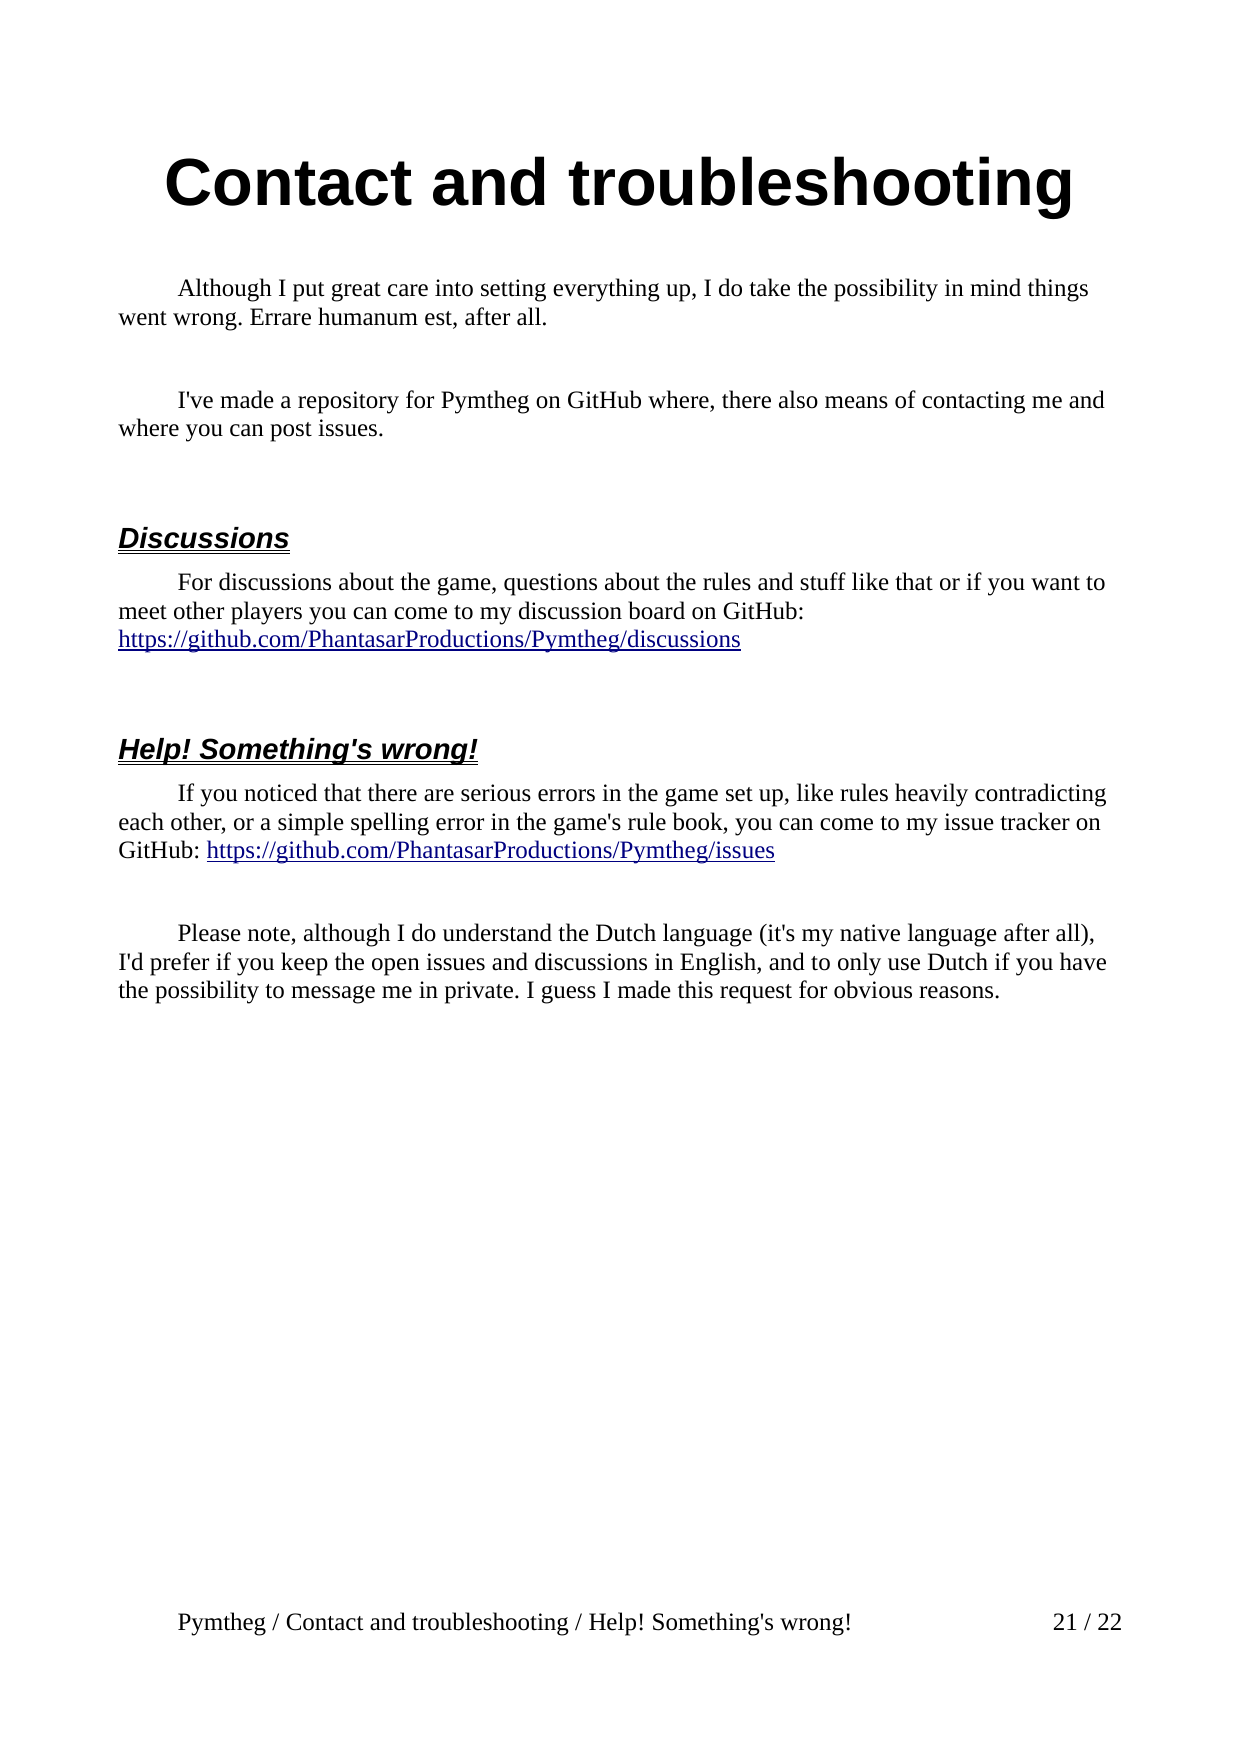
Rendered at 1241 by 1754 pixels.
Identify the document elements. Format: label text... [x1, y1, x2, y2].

text Although I put great care into setting everything up, I do take the possibility in mind things went wrong. Errare humanum est, after all. [118, 273, 1122, 331]
subtitle Help! Something's wrong! [118, 732, 1122, 766]
subtitle Discussions [118, 521, 1122, 554]
subtitle Contact and troubleshooting [118, 143, 1122, 220]
text For discussions about the game, questions about the rules and stuff like that or if you want to meet other players you can come to my discussion board on GitHub: https://github.com/PhantasarProductions/Pymtheg/discussions [118, 567, 1122, 653]
text If you noticed that there are serious errors in the game set up, like rules heavily contradicting each other, or a simple spelling error in the game's rule book, you can come to my issue tracker on GitHub: https://github.com/PhantasarProductions/Pymtheg/issues [118, 778, 1122, 864]
text Please note, although I do understand the Dutch language (it's my native language after all), I'd prefer if you keep the open issues and discussions in English, and to only use Dutch if you have the possibility to message me in private. I guess I made this request for obvious reasons. [118, 918, 1122, 1004]
text I've made a repository for Pymtheg on GitHub where, there also means of contacting me and where you can post issues. [118, 385, 1122, 442]
